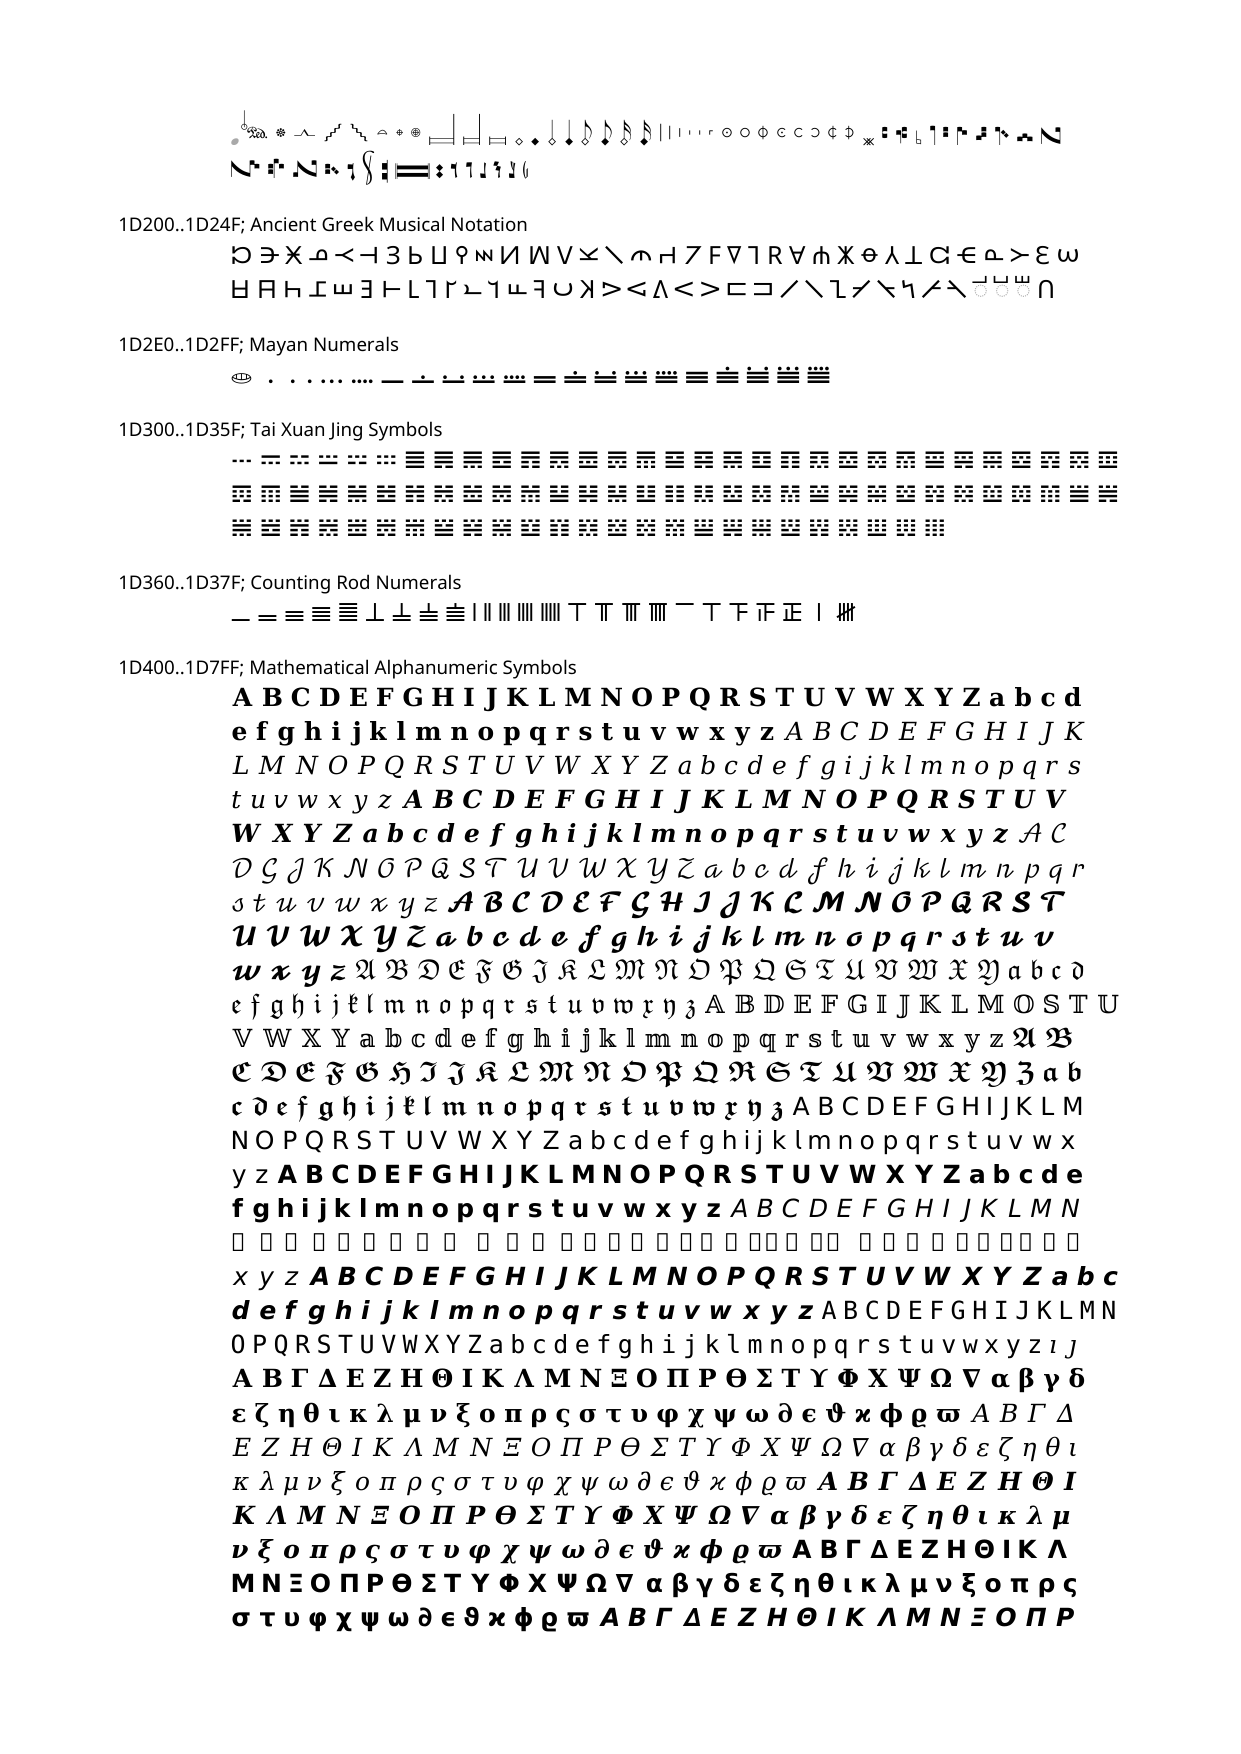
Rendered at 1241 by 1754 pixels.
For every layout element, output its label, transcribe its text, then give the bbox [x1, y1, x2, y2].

text 1D300..1D35F; Tai Xuan Jing Symbols 𝌀 𝌁 𝌂 𝌃 𝌄 𝌅 𝌆 𝌇 𝌈 𝌉 𝌊 𝌋 𝌌 𝌍 𝌎 𝌏 𝌐 𝌑 𝌒 𝌓 𝌔 𝌕 𝌖 𝌗 𝌘 𝌙 𝌚 𝌛 𝌜 𝌝 𝌞 𝌟 𝌠 𝌡 𝌢 𝌣 𝌤 𝌥 𝌦 𝌧 𝌨 𝌩 𝌪 𝌫 𝌬 𝌭 𝌮 𝌯 𝌰 𝌱 𝌲 𝌳 𝌴 𝌵 𝌶 𝌷 𝌸 𝌹 𝌺 𝌻 𝌼 𝌽 𝌾 𝌿 𝍀 𝍁 𝍂 𝍃 𝍄 𝍅 𝍆 𝍇 𝍈 𝍉 𝍊 𝍋 𝍌 𝍍 𝍎 𝍏 𝍐 𝍑 𝍒 𝍓 𝍔 𝍕 𝍖 [118, 416, 1122, 544]
text 1D400..1D7FF; Mathematical Alphanumeric Symbols 𝐀 𝐁 𝐂 𝐃 𝐄 𝐅 𝐆 𝐇 𝐈 𝐉 𝐊 𝐋 𝐌 𝐍 𝐎 𝐏 𝐐 𝐑 𝐒 𝐓 𝐔 𝐕 𝐖 𝐗 𝐘 𝐙 𝐚 𝐛 𝐜 𝐝 𝐞 𝐟 𝐠 𝐡 𝐢 𝐣 𝐤 𝐥 𝐦 𝐧 𝐨 𝐩 𝐪 𝐫 𝐬 𝐭 𝐮 𝐯 𝐰 𝐱 𝐲 𝐳 𝐴 𝐵 𝐶 𝐷 𝐸 𝐹 𝐺 𝐻 𝐼 𝐽 𝐾 𝐿 𝑀 𝑁 𝑂 𝑃 𝑄 𝑅 𝑆 𝑇 𝑈 𝑉 𝑊 𝑋 𝑌 𝑍 𝑎 𝑏 𝑐 𝑑 𝑒 𝑓 𝑔 𝑖 𝑗 𝑘 𝑙 𝑚 𝑛 𝑜 𝑝 𝑞 𝑟 𝑠 𝑡 𝑢 𝑣 𝑤 𝑥 𝑦 𝑧 𝑨 𝑩 𝑪 𝑫 𝑬 𝑭 𝑮 𝑯 𝑰 𝑱 𝑲 𝑳 𝑴 𝑵 𝑶 𝑷 𝑸 𝑹 𝑺 𝑻 𝑼 𝑽 𝑾 𝑿 𝒀 𝒁 𝒂 𝒃 𝒄 𝒅 𝒆 𝒇 𝒈 𝒉 𝒊 𝒋 𝒌 𝒍 𝒎 𝒏 𝒐 𝒑 𝒒 𝒓 𝒔 𝒕 𝒖 𝒗 𝒘 𝒙 𝒚 𝒛 𝒜 𝒞 𝒟 𝒢 𝒥 𝒦 𝒩 𝒪 𝒫 𝒬 𝒮 𝒯 𝒰 𝒱 𝒲 𝒳 𝒴 𝒵 𝒶 𝒷 𝒸 𝒹 𝒻 𝒽 𝒾 𝒿 𝓀 𝓁 𝓂 𝓃 𝓅 𝓆 𝓇 𝓈 𝓉 𝓊 𝓋 𝓌 𝓍 𝓎 𝓏 𝓐 𝓑 𝓒 𝓓 𝓔 𝓕 𝓖 𝓗 𝓘 𝓙 𝓚 𝓛 𝓜 𝓝 𝓞 𝓟 𝓠 𝓡 𝓢 𝓣 𝓤 𝓥 𝓦 𝓧 𝓨 𝓩 𝓪 𝓫 𝓬 𝓭 𝓮 𝓯 𝓰 𝓱 𝓲 𝓳 𝓴 𝓵 𝓶 𝓷 𝓸 𝓹 𝓺 𝓻 𝓼 𝓽 𝓾 𝓿 𝔀 𝔁 𝔂 𝔃 𝔄 𝔅 𝔇 𝔈 𝔉 𝔊 𝔍 𝔎 𝔏 𝔐 𝔑 𝔒 𝔓 𝔔 𝔖 𝔗 𝔘 𝔙 𝔚 𝔛 𝔜 𝔞 𝔟 𝔠 𝔡 𝔢 𝔣 𝔤 𝔥 𝔦 𝔧 𝔨 𝔩 𝔪 𝔫 𝔬 𝔭 𝔮 𝔯 𝔰 𝔱 𝔲 𝔳 𝔴 𝔵 𝔶 𝔷 𝔸 𝔹 𝔻 𝔼 𝔽 𝔾 𝕀 𝕁 𝕂 𝕃 𝕄 𝕆 𝕊 𝕋 𝕌 𝕍 𝕎 𝕏 𝕐 𝕒 𝕓 𝕔 𝕕 𝕖 𝕗 𝕘 𝕙 𝕚 𝕛 𝕜 𝕝 𝕞 𝕟 𝕠 𝕡 𝕢 𝕣 𝕤 𝕥 𝕦 𝕧 𝕨 𝕩 𝕪 𝕫 𝕬 𝕭 𝕮 𝕯 𝕰 𝕱 𝕲 𝕳 𝕴 𝕵 𝕶 𝕷 𝕸 𝕹 𝕺 𝕻 𝕼 𝕽 𝕾 𝕿 𝖀 𝖁 𝖂 𝖃 𝖄 𝖅 𝖆 𝖇 𝖈 𝖉 𝖊 𝖋 𝖌 𝖍 𝖎 𝖏 𝖐 𝖑 𝖒 𝖓 𝖔 𝖕 𝖖 𝖗 𝖘 𝖙 𝖚 𝖛 𝖜 𝖝 𝖞 𝖟 𝖠 𝖡 𝖢 𝖣 𝖤 𝖥 𝖦 𝖧 𝖨 𝖩 𝖪 𝖫 𝖬 𝖭 𝖮 𝖯 𝖰 𝖱 𝖲 𝖳 𝖴 𝖵 𝖶 𝖷 𝖸 𝖹 𝖺 𝖻 𝖼 𝖽 𝖾 𝖿 𝗀 𝗁 𝗂 𝗃 𝗄 𝗅 𝗆 𝗇 𝗈 𝗉 𝗊 𝗋 𝗌 𝗍 𝗎 𝗏 𝗐 𝗑 𝗒 𝗓 𝗔 𝗕 𝗖 𝗗 𝗘 𝗙 𝗚 𝗛 𝗜 𝗝 𝗞 𝗟 𝗠 𝗡 𝗢 𝗣 𝗤 𝗥 𝗦 𝗧 𝗨 𝗩 𝗪 𝗫 𝗬 𝗭 𝗮 𝗯 𝗰 𝗱 𝗲 𝗳 𝗴 𝗵 𝗶 𝗷 𝗸 𝗹 𝗺 𝗻 𝗼 𝗽 𝗾 𝗿 𝘀 𝘁 𝘂 𝘃 𝘄 𝘅 𝘆 𝘇 𝘈 𝘉 𝘊 𝘋 𝘌 𝘍 𝘎 𝘏 𝘐 𝘑 𝘒 𝘓 𝘔 𝘕 𝘖 𝘗 𝘘 𝘙 𝘚 𝘛 𝘜 𝘝 𝘞 𝘟 𝘠 𝘡 𝘢 𝘣 𝘤 𝘥 𝘦 𝘧 𝘨 𝘩 𝘪 𝘫 𝘬 𝘭 𝘮 𝘯 𝘰 𝘱 𝘲 𝘳 𝘴 𝘵 𝘶 𝘷 𝘸 𝘹 𝘺 𝘻 𝘼 𝘽 𝘾 𝘿 𝙀 𝙁 𝙂 𝙃 𝙄 𝙅 𝙆 𝙇 𝙈 𝙉 𝙊 𝙋 𝙌 𝙍 𝙎 𝙏 𝙐 𝙑 𝙒 𝙓 𝙔 𝙕 𝙖 𝙗 𝙘 𝙙 𝙚 𝙛 𝙜 𝙝 𝙞 𝙟 𝙠 𝙡 𝙢 𝙣 𝙤 𝙥 𝙦 𝙧 𝙨 𝙩 𝙪 𝙫 𝙬 𝙭 𝙮 𝙯 𝙰 𝙱 𝙲 𝙳 𝙴 𝙵 𝙶 𝙷 𝙸 𝙹 𝙺 𝙻 𝙼 𝙽 𝙾 𝙿 𝚀 𝚁 𝚂 𝚃 𝚄 𝚅 𝚆 𝚇 𝚈 𝚉 𝚊 𝚋 𝚌 𝚍 𝚎 𝚏 𝚐 𝚑 𝚒 𝚓 𝚔 𝚕 𝚖 𝚗 𝚘 𝚙 𝚚 𝚛 𝚜 𝚝 𝚞 𝚟 𝚠 𝚡 𝚢 𝚣 𝚤 𝚥 𝚨 𝚩 𝚪 𝚫 𝚬 𝚭 𝚮 𝚯 𝚰 𝚱 𝚲 𝚳 𝚴 𝚵 𝚶 𝚷 𝚸 𝚹 𝚺 𝚻 𝚼 𝚽 𝚾 𝚿 𝛀 𝛁 𝛂 𝛃 𝛄 𝛅 𝛆 𝛇 𝛈 𝛉 𝛊 𝛋 𝛌 𝛍 𝛎 𝛏 𝛐 𝛑 𝛒 𝛓 𝛔 𝛕 𝛖 𝛗 𝛘 𝛙 𝛚 𝛛 𝛜 𝛝 𝛞 𝛟 𝛠 𝛡 𝛢 𝛣 𝛤 𝛥 𝛦 𝛧 𝛨 𝛩 𝛪 𝛫 𝛬 𝛭 𝛮 𝛯 𝛰 𝛱 𝛲 𝛳 𝛴 𝛵 𝛶 𝛷 𝛸 𝛹 𝛺 𝛻 𝛼 𝛽 𝛾 𝛿 𝜀 𝜁 𝜂 𝜃 𝜄 𝜅 𝜆 𝜇 𝜈 𝜉 𝜊 𝜋 𝜌 𝜍 𝜎 𝜏 𝜐 𝜑 𝜒 𝜓 𝜔 𝜕 𝜖 𝜗 𝜘 𝜙 𝜚 𝜛 𝜜 𝜝 𝜞 𝜟 𝜠 𝜡 𝜢 𝜣 𝜤 𝜥 𝜦 𝜧 𝜨 𝜩 𝜪 𝜫 𝜬 𝜭 𝜮 𝜯 𝜰 𝜱 𝜲 𝜳 𝜴 𝜵 𝜶 𝜷 𝜸 𝜹 𝜺 𝜻 𝜼 𝜽 𝜾 𝜿 𝝀 𝝁 𝝂 𝝃 𝝄 𝝅 𝝆 𝝇 𝝈 𝝉 𝝊 𝝋 𝝌 𝝍 𝝎 𝝏 𝝐 𝝑 𝝒 𝝓 𝝔 𝝕 𝝖 𝝗 𝝘 𝝙 𝝚 𝝛 𝝜 𝝝 𝝞 𝝟 𝝠 𝝡 𝝢 𝝣 𝝤 𝝥 𝝦 𝝧 𝝨 𝝩 𝝪 𝝫 𝝬 𝝭 𝝮 𝝯 𝝰 𝝱 𝝲 𝝳 𝝴 𝝵 𝝶 𝝷 𝝸 𝝹 𝝺 𝝻 𝝼 𝝽 𝝾 𝝿 𝞀 𝞁 𝞂 𝞃 𝞄 𝞅 𝞆 𝞇 𝞈 𝞉 𝞊 𝞋 𝞌 𝞍 𝞎 𝞏 𝞐 𝞑 𝞒 𝞓 𝞔 𝞕 𝞖 𝞗 𝞘 𝞙 𝞚 𝞛 𝞜 𝞝 𝞞 𝞟 𝞠 [118, 654, 1122, 1634]
text 1D100..1D1FF; Musical Symbols 𝄀 𝄁 𝄂 𝄃 𝄄 𝄅 𝄆 𝄇 𝄈 𝄉 𝄊 𝄋 𝄌 𝄍 𝄎 𝄏 𝄐 𝄑 𝄒 𝄓 𝄔 𝄕 𝄖 𝄗 𝄘 𝄙 𝄚 𝄛 𝄜 𝄝 𝄚𝄞 𝄚𝄟 𝄚𝄠 𝄚𝄡 𝄚𝄢 𝄚𝄣 𝄚𝄤 𝄚𝄥 𝄚𝄦 𝄩 𝄪 𝄫 𝄬 𝄭 𝄮 𝄯 𝄰 𝄱 𝄲 𝄳 𝄴 𝄵 𝄶 𝄷 𝄸 𝄹 𝄺 𝄻 𝄼 𝄽 𝄾 𝄿 𝅀 𝅁 𝅂 𝅃 𝅄 𝅅 𝅆 𝅇 𝅈 𝅉 𝅊 𝅋 𝅌 𝅍 𝅎 𝅏 𝅐 𝅑 𝅒 𝅓 𝅔 𝅕 𝅖 𝅗 𝅘 󽅙 𝅚 𝅛 𝅜 𝅝 𝅗𝅥 𝅘𝅥 𝅘𝅥𝅮 𝅘𝅥𝅯 𝅘𝅥𝅰 𝅘𝅥𝅱 𝅘𝅥𝅲 𝅘𝅥 𝅘𝅦 𝅘𝅧𝅥 𝅘𝅨𝅥 𝅘𝅩𝅥 𝅪 𝅫 𝅬 𝅭 𝅘𝅮 𝅘𝅯 𝅘𝅰 𝅘𝅱 𝅘𝅲 󽅳 󽅴 󽅵 󽅶 󽅷 󽅸 󽅹 󽅺 𝅘𝅥𝅻 𝅘𝅥𝅼 𝅘𝅥𝅽 𝅘𝅥𝅾 𝅘𝅥𝅿 𝅘𝅥𝆀 𝅘𝅥𝆁 𝅘𝅥𝆂 𝆃 𝆄 𝅘𝆅 𝅘𝆆 𝅘𝆇 𝅘𝆈 𝅘𝆉 𝅘𝅥𝆊 𝅘𝅥𝆋 𝆌 𝆍 𝆎 𝆏 𝆐 𝆑 𝆒 𝆓 𝆔 𝆕 𝆖 𝆗 𝆘 𝆙 𝆚 𝆛 𝆜 𝆝 𝆞 𝆟 𝆠 𝆡 𝆢 𝆣 𝆤 𝆥 𝆦 𝆧 𝆨 𝆩 𝅘𝆪 𝅘𝆫 𝅘𝆬 𝅘𝆭 𝆮 𝆯 𝆰 𝆱 𝆲 𝆳 𝆴 𝆵 𝆶 𝆷 𝆸 𝆹 𝆺 𝆹𝅥 𝆺𝅥 𝆹𝅥𝅮 𝆺𝅥𝅮 𝆹𝅥𝅯 𝆺𝅥𝅯 𝇁 𝇂 𝇃 𝇄 𝇅 𝇆 𝇇 𝇈 𝇉 𝇊 𝇋 𝇌 𝇍 𝇎 𝇏 𝇐 𝇑 𝇒 𝇓 𝇔 𝇕 𝇖 𝇗 𝇘 𝇙 𝇚 𝇛 𝇜 𝇝 𝇞 𝇟 𝇠 𝇡 𝇢 𝇣 𝇤 𝇥 𝇦 𝇧 𝇨 [118, 118, 1122, 186]
text 1D2E0..1D2FF; Mayan Numerals 𝋠 𝋡 𝋢 𝋣 𝋤 𝋥 𝋦 𝋧 𝋨 𝋩 𝋪 𝋫 𝋬 𝋭 𝋮 𝋯 𝋰 𝋱 𝋲 𝋳 [118, 331, 1122, 391]
text 1D200..1D24F; Ancient Greek Musical Notation 𝈀 𝈁 𝈂 𝈃 𝈄 𝈅 𝈆 𝈇 𝈈 𝈉 𝈊 𝈋 𝈌 𝈍 𝈎 𝈏 𝈐 𝈑 𝈒 𝈓 𝈔 𝈕 𝈖 𝈗 𝈘 𝈙 𝈚 𝈛 𝈜 𝈝 𝈞 𝈟 𝈠 𝈡 𝈢 𝈣 𝈤 𝈥 𝈦 𝈧 𝈨 𝈩 𝈪 𝈫 𝈬 𝈭 𝈮 𝈯 𝈰 𝈱 𝈲 𝈳 𝈴 𝈵 𝈶 𝈷 𝈸 𝈹 𝈺 𝈻 𝈼 𝈽 𝈾 𝈿 𝉀 𝉁 ◌𝉂 ◌𝉃 ◌𝉄 𝉅 [118, 212, 1122, 305]
text 1D360..1D37F; Counting Rod Numerals 𝍠 𝍡 𝍢 𝍣 𝍤 𝍥 𝍦 𝍧 𝍨 𝍩 𝍪 𝍫 𝍬 𝍭 𝍮 𝍯 𝍰 𝍱 𝍲 𝍳 𝍴 𝍵 𝍶 𝍷 𝍸 [118, 569, 1122, 629]
